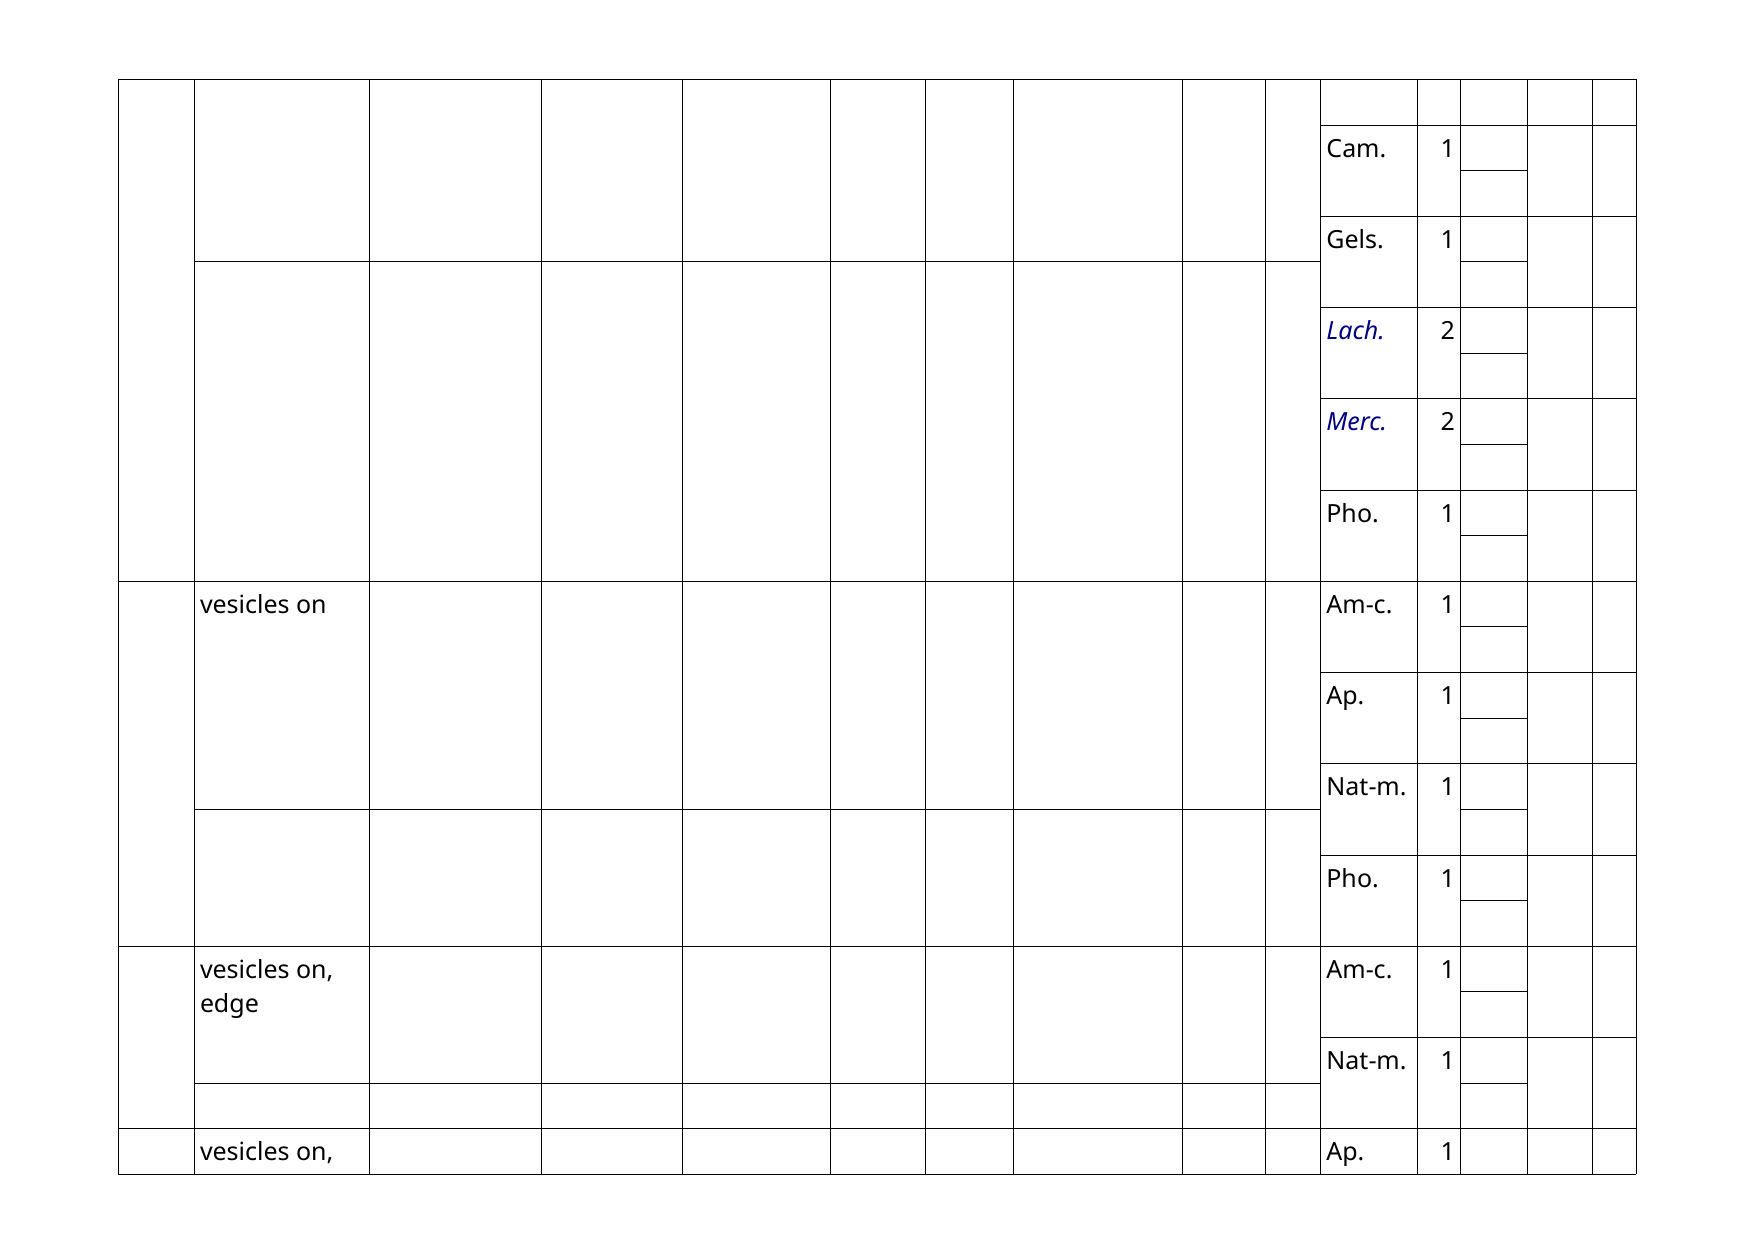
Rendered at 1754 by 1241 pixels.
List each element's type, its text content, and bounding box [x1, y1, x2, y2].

table_cell 1 [1418, 491, 1460, 581]
table_cell [1266, 1084, 1320, 1128]
table_cell 1 [1418, 582, 1460, 672]
table_cell [831, 582, 925, 809]
table_cell Am-c. [1321, 947, 1417, 1037]
table_cell [1528, 947, 1592, 1037]
table_cell [1461, 262, 1527, 307]
table_cell [1183, 582, 1265, 809]
table_cell [831, 1084, 925, 1128]
table_cell [683, 947, 830, 1083]
table_cell 2 [1418, 399, 1460, 489]
table_cell [1461, 810, 1527, 854]
table_cell [1593, 308, 1636, 398]
table_cell [1418, 80, 1460, 124]
table_cell [1461, 764, 1527, 809]
table_cell [195, 810, 369, 946]
table_cell [1461, 992, 1527, 1037]
table_cell [119, 582, 194, 946]
table_cell vesicles on [195, 582, 369, 809]
table_cell [926, 80, 1013, 261]
table_cell 1 [1418, 947, 1460, 1037]
table_cell [1014, 262, 1182, 581]
table_cell [542, 1084, 682, 1128]
table_cell [831, 947, 925, 1083]
table_cell 1 [1418, 1038, 1460, 1128]
table_cell [1461, 308, 1527, 353]
table_cell Pho. [1321, 856, 1417, 946]
table_cell [1266, 1129, 1320, 1174]
table_cell [926, 1084, 1013, 1128]
table_cell [1461, 445, 1527, 489]
table_cell [1183, 947, 1265, 1083]
table_cell Ap. [1321, 1129, 1417, 1174]
table_cell [831, 80, 925, 261]
table_cell [1528, 856, 1592, 946]
table_cell [195, 80, 369, 261]
table_cell [1593, 399, 1636, 489]
table_cell [370, 80, 541, 261]
table_cell [1461, 171, 1527, 216]
table_cell [1593, 80, 1636, 124]
table_cell Nat-m. [1321, 764, 1417, 854]
table_cell [1593, 1038, 1636, 1128]
table_cell [1528, 308, 1592, 398]
table_cell [1461, 673, 1527, 718]
table_cell Merc. [1321, 399, 1417, 489]
table_cell [1528, 491, 1592, 581]
table_cell [119, 80, 194, 581]
table_cell Cam. [1321, 126, 1417, 216]
table_cell [1528, 80, 1592, 124]
table_cell [1593, 582, 1636, 672]
table_cell [683, 262, 830, 581]
table_cell [370, 262, 541, 581]
table_cell 2 [1418, 308, 1460, 398]
table_cell [370, 947, 541, 1083]
table_cell [683, 1084, 830, 1128]
table_cell [1461, 536, 1527, 581]
table_cell [926, 810, 1013, 946]
table_cell [1461, 126, 1527, 170]
table_cell [1528, 1129, 1592, 1174]
table_cell [831, 1129, 925, 1174]
table_cell [1528, 582, 1592, 672]
table_cell [1528, 764, 1592, 854]
table_cell vesicles on, edge [195, 947, 369, 1083]
table_cell [1461, 582, 1527, 626]
table_cell [542, 947, 682, 1083]
table_cell [1014, 80, 1182, 261]
table_cell [1593, 491, 1636, 581]
table_cell [683, 810, 830, 946]
table_cell 1 [1418, 217, 1460, 307]
table_cell 1 [1418, 1129, 1460, 1174]
table_cell Ap. [1321, 673, 1417, 763]
table_cell [1014, 810, 1182, 946]
table_cell [1461, 80, 1527, 124]
table_cell [1014, 582, 1182, 809]
table_cell [1014, 1129, 1182, 1174]
table_cell 1 [1418, 856, 1460, 946]
table_cell [926, 947, 1013, 1083]
table_cell [542, 262, 682, 581]
table_cell [1461, 1038, 1527, 1083]
table_cell [1593, 673, 1636, 763]
table_cell [1014, 947, 1182, 1083]
table_cell [1461, 354, 1527, 398]
table_cell [542, 810, 682, 946]
table_cell Lach. [1321, 308, 1417, 398]
table_cell [1461, 491, 1527, 535]
table_cell [1461, 399, 1527, 444]
table_cell [370, 810, 541, 946]
table_cell [1593, 856, 1636, 946]
table_cell [831, 262, 925, 581]
table_cell [683, 80, 830, 261]
table_cell Gels. [1321, 217, 1417, 307]
table_cell [1266, 80, 1320, 261]
table_cell [195, 1084, 369, 1128]
table_cell [1461, 1129, 1527, 1174]
table_cell [195, 262, 369, 581]
table_cell 1 [1418, 673, 1460, 763]
table_cell [1266, 810, 1320, 946]
table_cell [1266, 947, 1320, 1083]
table_cell [1528, 399, 1592, 489]
table_cell [542, 582, 682, 809]
table_cell [1461, 217, 1527, 261]
table_cell [1528, 673, 1592, 763]
table_cell [683, 582, 830, 809]
table_cell [1183, 810, 1265, 946]
table_cell [1461, 947, 1527, 991]
table_cell [926, 262, 1013, 581]
table_cell Nat-m. [1321, 1038, 1417, 1128]
table_cell [1183, 262, 1265, 581]
table_cell [542, 80, 682, 261]
table_cell [370, 582, 541, 809]
table_cell [1321, 80, 1417, 124]
table_cell Pho. [1321, 491, 1417, 581]
table_cell [119, 947, 194, 1128]
table_cell 1 [1418, 126, 1460, 216]
table_cell [542, 1129, 682, 1174]
table_cell [1014, 1084, 1182, 1128]
table_cell [1528, 217, 1592, 307]
table_cell [1461, 856, 1527, 900]
table_cell [831, 810, 925, 946]
table_cell [1528, 1038, 1592, 1128]
table_cell [1183, 1084, 1265, 1128]
table_cell [683, 1129, 830, 1174]
table_cell [370, 1084, 541, 1128]
table_cell [1266, 582, 1320, 809]
table_cell [1593, 947, 1636, 1037]
table_cell [926, 582, 1013, 809]
table_cell [1528, 126, 1592, 216]
table_cell [1266, 262, 1320, 581]
table_cell [926, 1129, 1013, 1174]
table_cell Am-c. [1321, 582, 1417, 672]
table_cell [119, 1129, 194, 1174]
table_cell [1461, 719, 1527, 763]
table_cell [1593, 1129, 1636, 1174]
table_cell [1183, 80, 1265, 261]
table_cell [370, 1129, 541, 1174]
table_cell [1461, 627, 1527, 672]
table_cell [1593, 764, 1636, 854]
table_cell 1 [1418, 764, 1460, 854]
table_cell [1461, 1084, 1527, 1128]
table_cell [1461, 901, 1527, 946]
table_cell [1593, 126, 1636, 216]
table_cell vesicles on, [195, 1129, 369, 1174]
table_cell [1183, 1129, 1265, 1174]
table_cell [1593, 217, 1636, 307]
